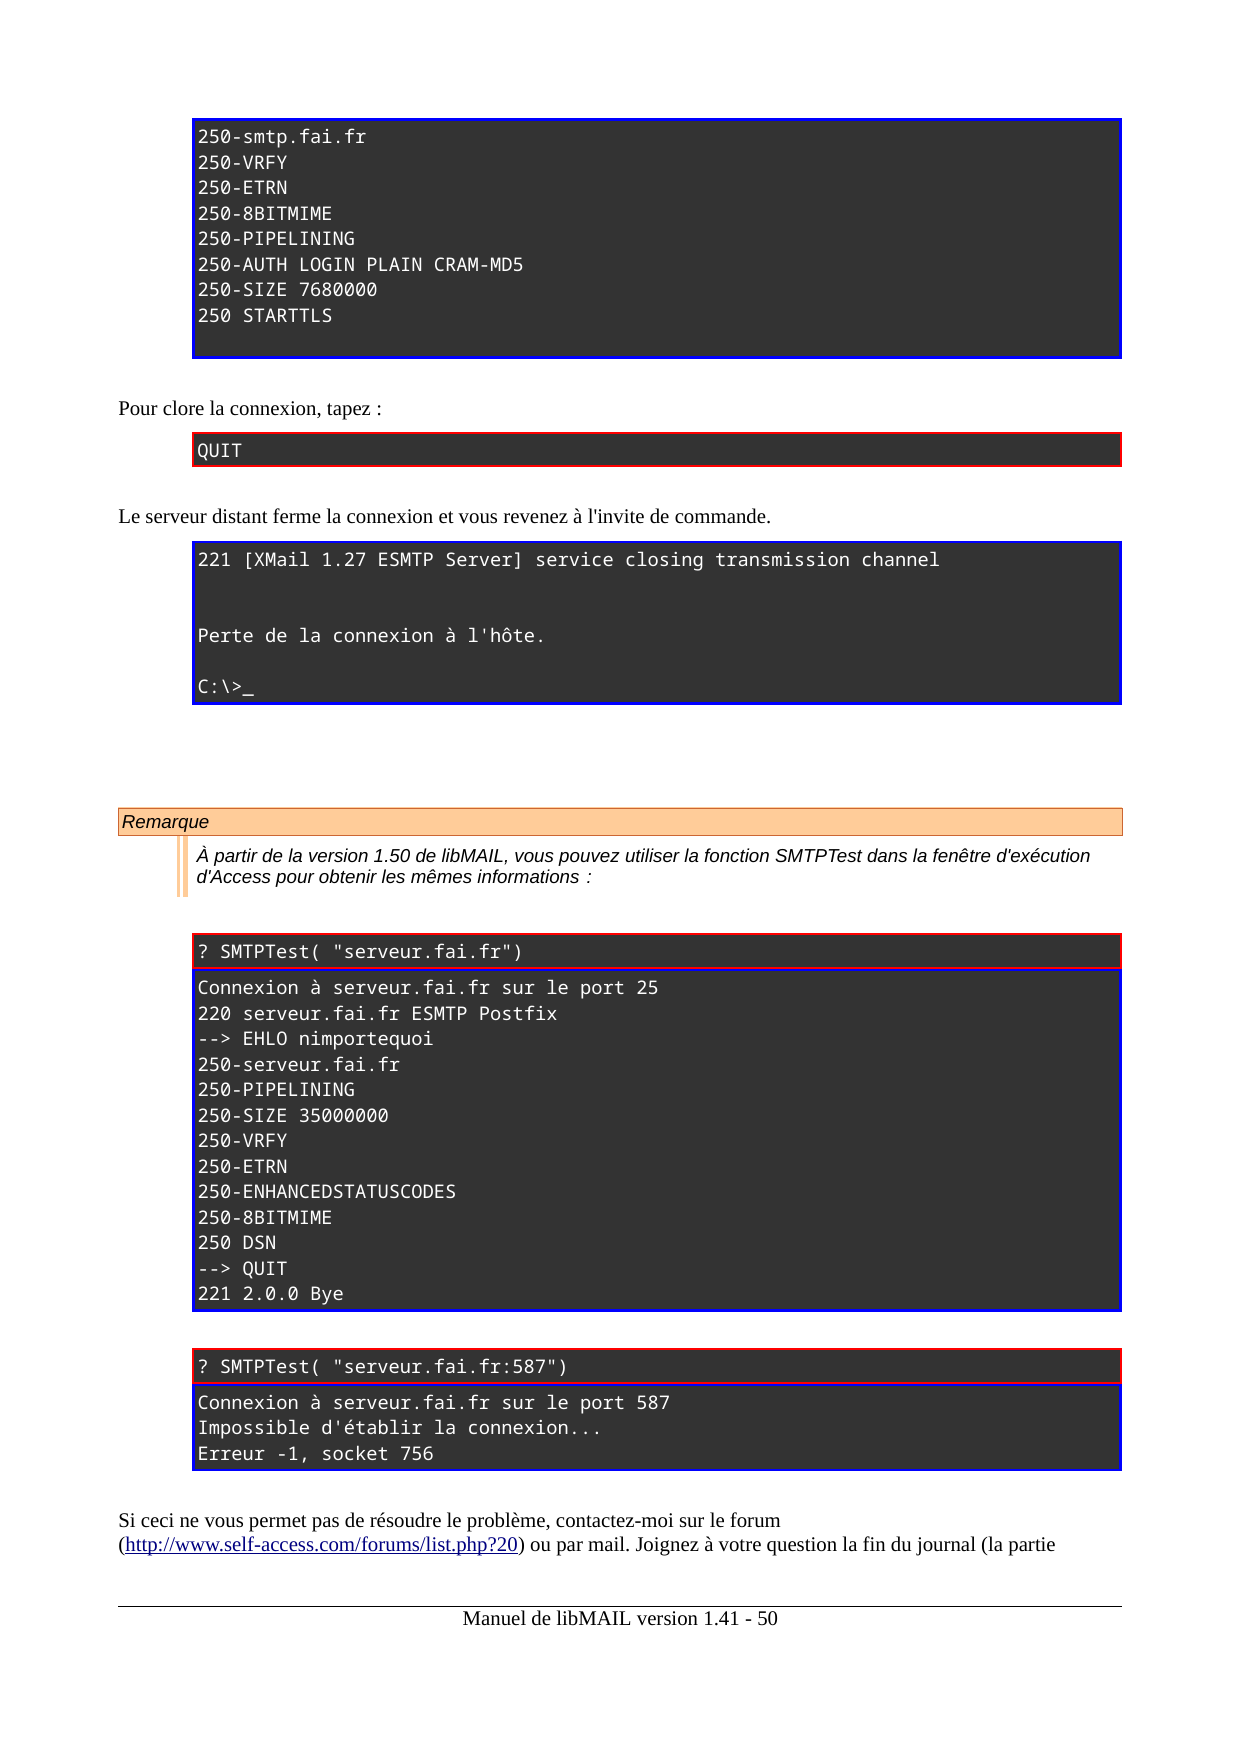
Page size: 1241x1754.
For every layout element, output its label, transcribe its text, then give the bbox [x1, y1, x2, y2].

text 250 STARTTLS [195, 297, 1119, 322]
text C:\>_ [195, 668, 1119, 702]
text 250-AUTH LOGIN PLAIN CRAM-MD5 [195, 246, 1119, 271]
text 250-SIZE 35000000 [195, 1096, 1119, 1122]
text Perte de la connexion à l'hôte. [195, 617, 1119, 643]
text 250-VRFY [195, 1122, 1119, 1147]
text 250-8BITMIME [195, 195, 1119, 220]
text 250-ETRN [195, 1147, 1119, 1173]
text 250-SIZE 7680000 [195, 271, 1119, 297]
text ? SMTPTest( "serveur.fai.fr") [194, 935, 1120, 967]
text --> EHLO nimportequoi [195, 1020, 1119, 1045]
text Si ceci ne vous permet pas de résoudre le problème, contactez-moi sur le forum (http://www.self-access.com/forums/list.php?20) ou par mail. Joignez à votre question la fin du journal (la partie [118, 1508, 1122, 1556]
text 221 2.0.0 Bye [195, 1275, 1119, 1309]
text 250-ENHANCEDSTATUSCODES [195, 1173, 1119, 1198]
text Impossible d'établir la connexion... [195, 1409, 1119, 1435]
text --> QUIT [195, 1249, 1119, 1275]
text Remarque [119, 809, 1122, 835]
text ? SMTPTest( "serveur.fai.fr:587") [194, 1350, 1120, 1382]
text 250-smtp.fai.fr [195, 121, 1119, 144]
text Le serveur distant ferme la connexion et vous revenez à l'invite de commande. [118, 504, 1122, 528]
text Pour clore la connexion, tapez : [118, 395, 1122, 419]
text 250-PIPELINING [195, 1071, 1119, 1096]
text QUIT [194, 434, 1120, 465]
text 250-PIPELINING [195, 220, 1119, 246]
text 250-ETRN [195, 169, 1119, 195]
text 250 DSN [195, 1224, 1119, 1249]
text À partir de la version 1.50 de libMAIL, vous pouvez utiliser la fonction SMTPTest dans la fenêtre d'exécution d'Access pour obtenir les mêmes informations : [188, 836, 1122, 897]
text Connexion à serveur.fai.fr sur le port 25 [195, 971, 1119, 994]
text 250-serveur.fai.fr [195, 1045, 1119, 1071]
text 220 serveur.fai.fr ESMTP Postfix [195, 994, 1119, 1020]
text 250-8BITMIME [195, 1198, 1119, 1224]
text 250-VRFY [195, 144, 1119, 169]
text Erreur -1, socket 756 [195, 1435, 1119, 1469]
text 221 [XMail 1.27 ESMTP Server] service closing transmission channel [195, 543, 1119, 566]
text Connexion à serveur.fai.fr sur le port 587 [195, 1386, 1119, 1409]
